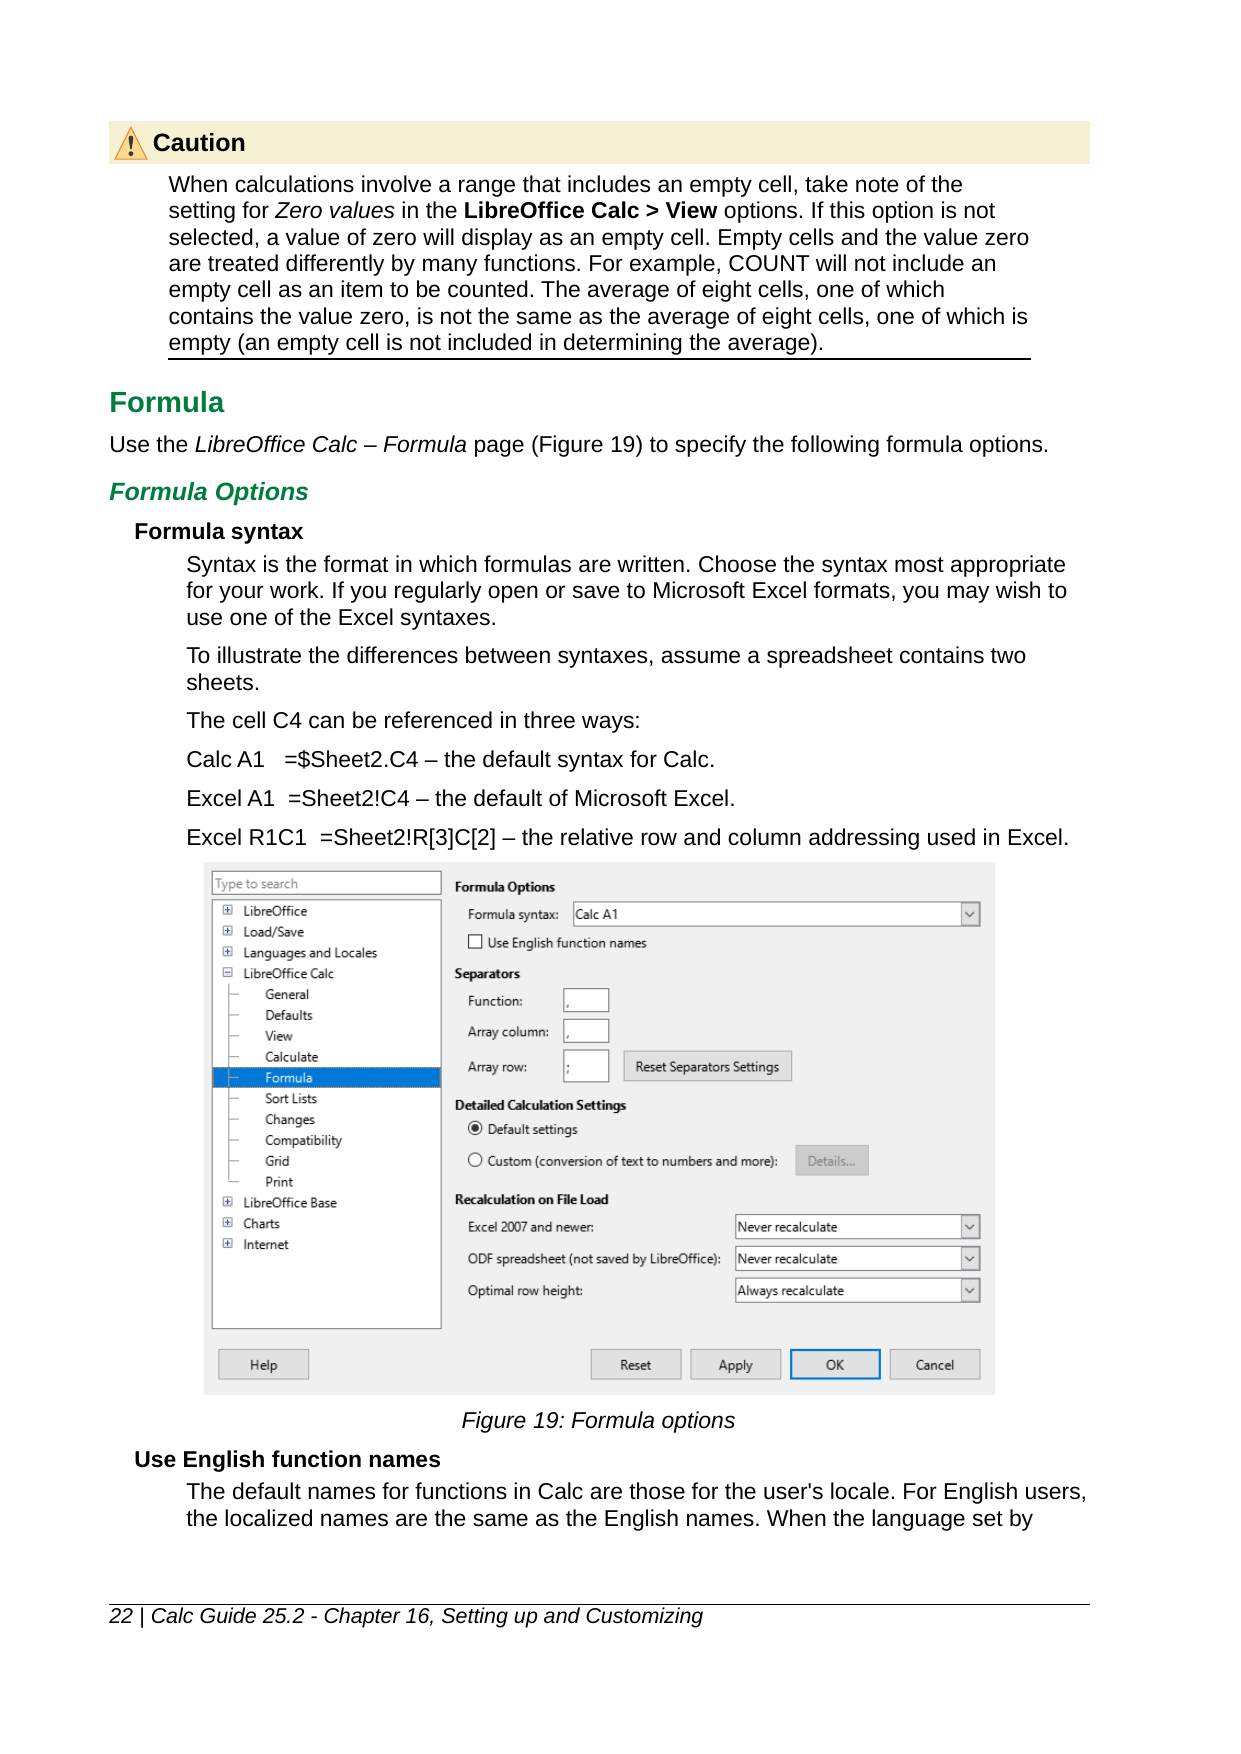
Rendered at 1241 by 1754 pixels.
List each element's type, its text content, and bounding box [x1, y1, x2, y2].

text Calc A1 =$Sheet2.C4 – the default syntax for Calc. [186, 746, 1090, 773]
text Figure 19: Formula options [203, 1407, 996, 1433]
text Syntax is the format in which formulas are written. Choose the syntax most appropriate for your work. If you regularly open or save to Microsoft Excel formats, you may wish to use one of the Excel syntaxes. [186, 551, 1090, 630]
text When calculations involve a range that includes an empty cell, take note of the setting for Zero values in the LibreOffice Calc > View options. If this option is not selected, a value of zero will display as an empty cell. Empty cells and the value zero are treated differently by many functions. For example, COUNT will not include an empty cell as an item to be counted. The average of eight cells, one of which contains the value zero, is not the same as the average of eight cells, one of which is empty (an empty cell is not included in determining the average). [168, 171, 1031, 358]
text The cell C4 can be referenced in three ways: [186, 707, 1090, 734]
text Excel A1 =Sheet2!C4 – the default of Microsoft Excel. [186, 785, 1090, 812]
text The default names for functions in Calc are those for the user's locale. For English users, the localized names are the same as the English names. When the language set by [186, 1478, 1090, 1531]
text Use the LibreOffice Calc – Formula page (Figure 19) to specify the following formula options. [109, 431, 1090, 457]
picture [203, 862, 996, 1395]
text To illustrate the differences between syntaxes, assume a spreadsheet contains two sheets. [186, 642, 1090, 695]
subtitle Formula Options [109, 477, 1090, 506]
subtitle Caution [109, 121, 1090, 164]
subtitle Formula [109, 385, 1090, 419]
text Formula syntax [134, 518, 1090, 544]
text Excel R1C1 =Sheet2!R[3]C[2] – the relative row and column addressing used in Excel. [186, 824, 1090, 850]
text Use English function names [134, 1446, 1090, 1472]
